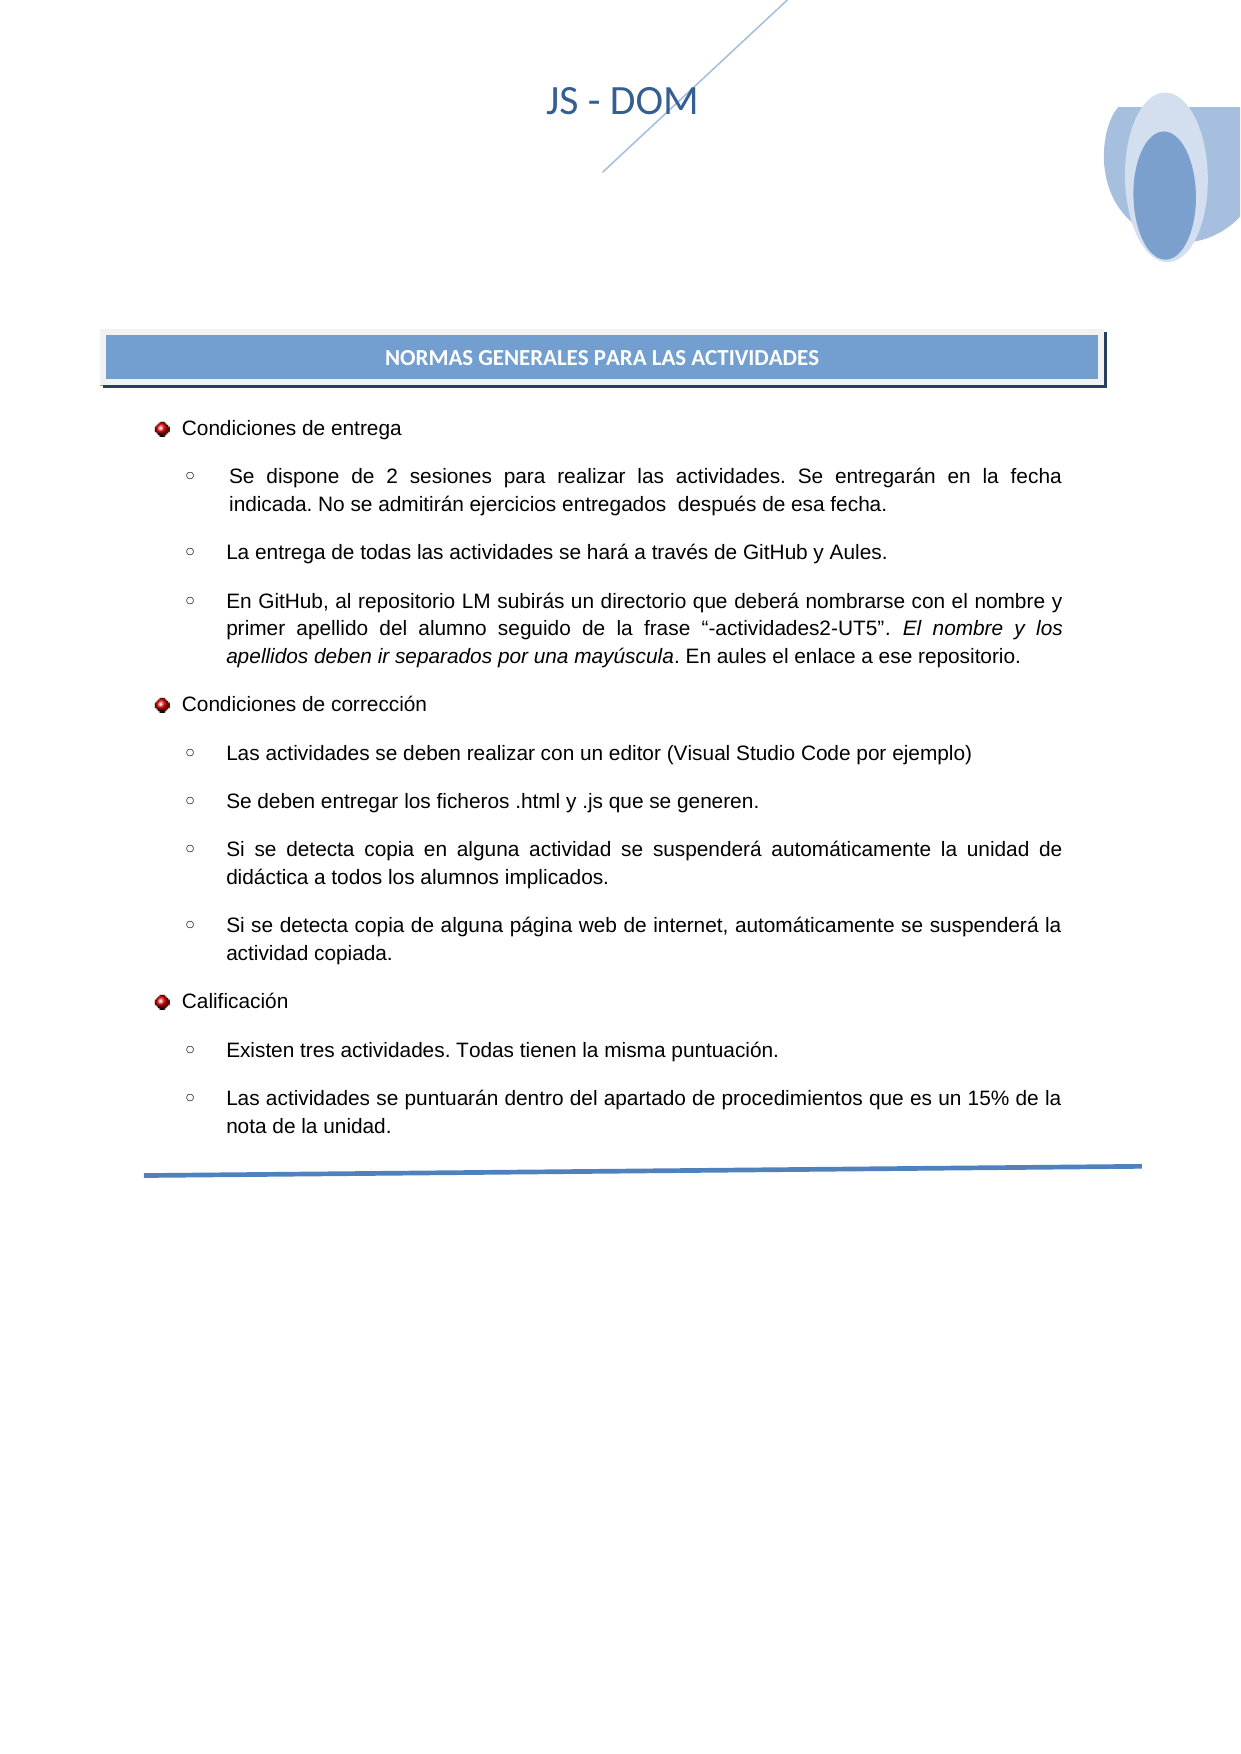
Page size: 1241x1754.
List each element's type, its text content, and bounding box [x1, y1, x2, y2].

list En GitHub, al repositorio LM subirás un directorio que deberá nombrarse con el nombre y primer apellido del alumno seguido de la frase “-actividades2-UT5”. El nombre y los apellidos deben ir separados por una mayúscula. En aules el enlace a ese repositorio. [182, 589, 1063, 668]
list Las actividades se deben realizar con un editor (Visual Studio Code por ejemplo) [182, 740, 1063, 764]
list Existen tres actividades. Todas tienen la misma puntuación. [182, 1037, 1063, 1062]
list Si se detecta copia en alguna actividad se suspenderá automáticamente la unidad de didáctica a todos los alumnos implicados. [182, 837, 1063, 889]
picture [152, 419, 170, 437]
picture [152, 992, 170, 1010]
list Condiciones de entrega [151, 416, 1063, 440]
list La entrega de todas las actividades se hará a través de GitHub y Aules. [182, 540, 1063, 564]
list Condiciones de corrección [151, 692, 1063, 716]
list Las actividades se puntuarán dentro del apartado de procedimientos que es un 15% de la nota de la unidad. [182, 1086, 1063, 1137]
text NORMAS GENERALES PARA LAS ACTIVIDADES [121, 343, 1083, 371]
list Se deben entregar los ficheros .html y .js que se generen. [182, 789, 1063, 813]
list Se dispone de 2 sesiones para realizar las actividades. Se entregarán en la fecha indicada. No se admitirán ejercicios entregados después de esa fecha. [182, 464, 1063, 516]
list Si se detecta copia de alguna página web de internet, automáticamente se suspenderá la actividad copiada. [182, 913, 1063, 965]
list Calificación [151, 989, 1063, 1013]
picture [152, 695, 170, 713]
